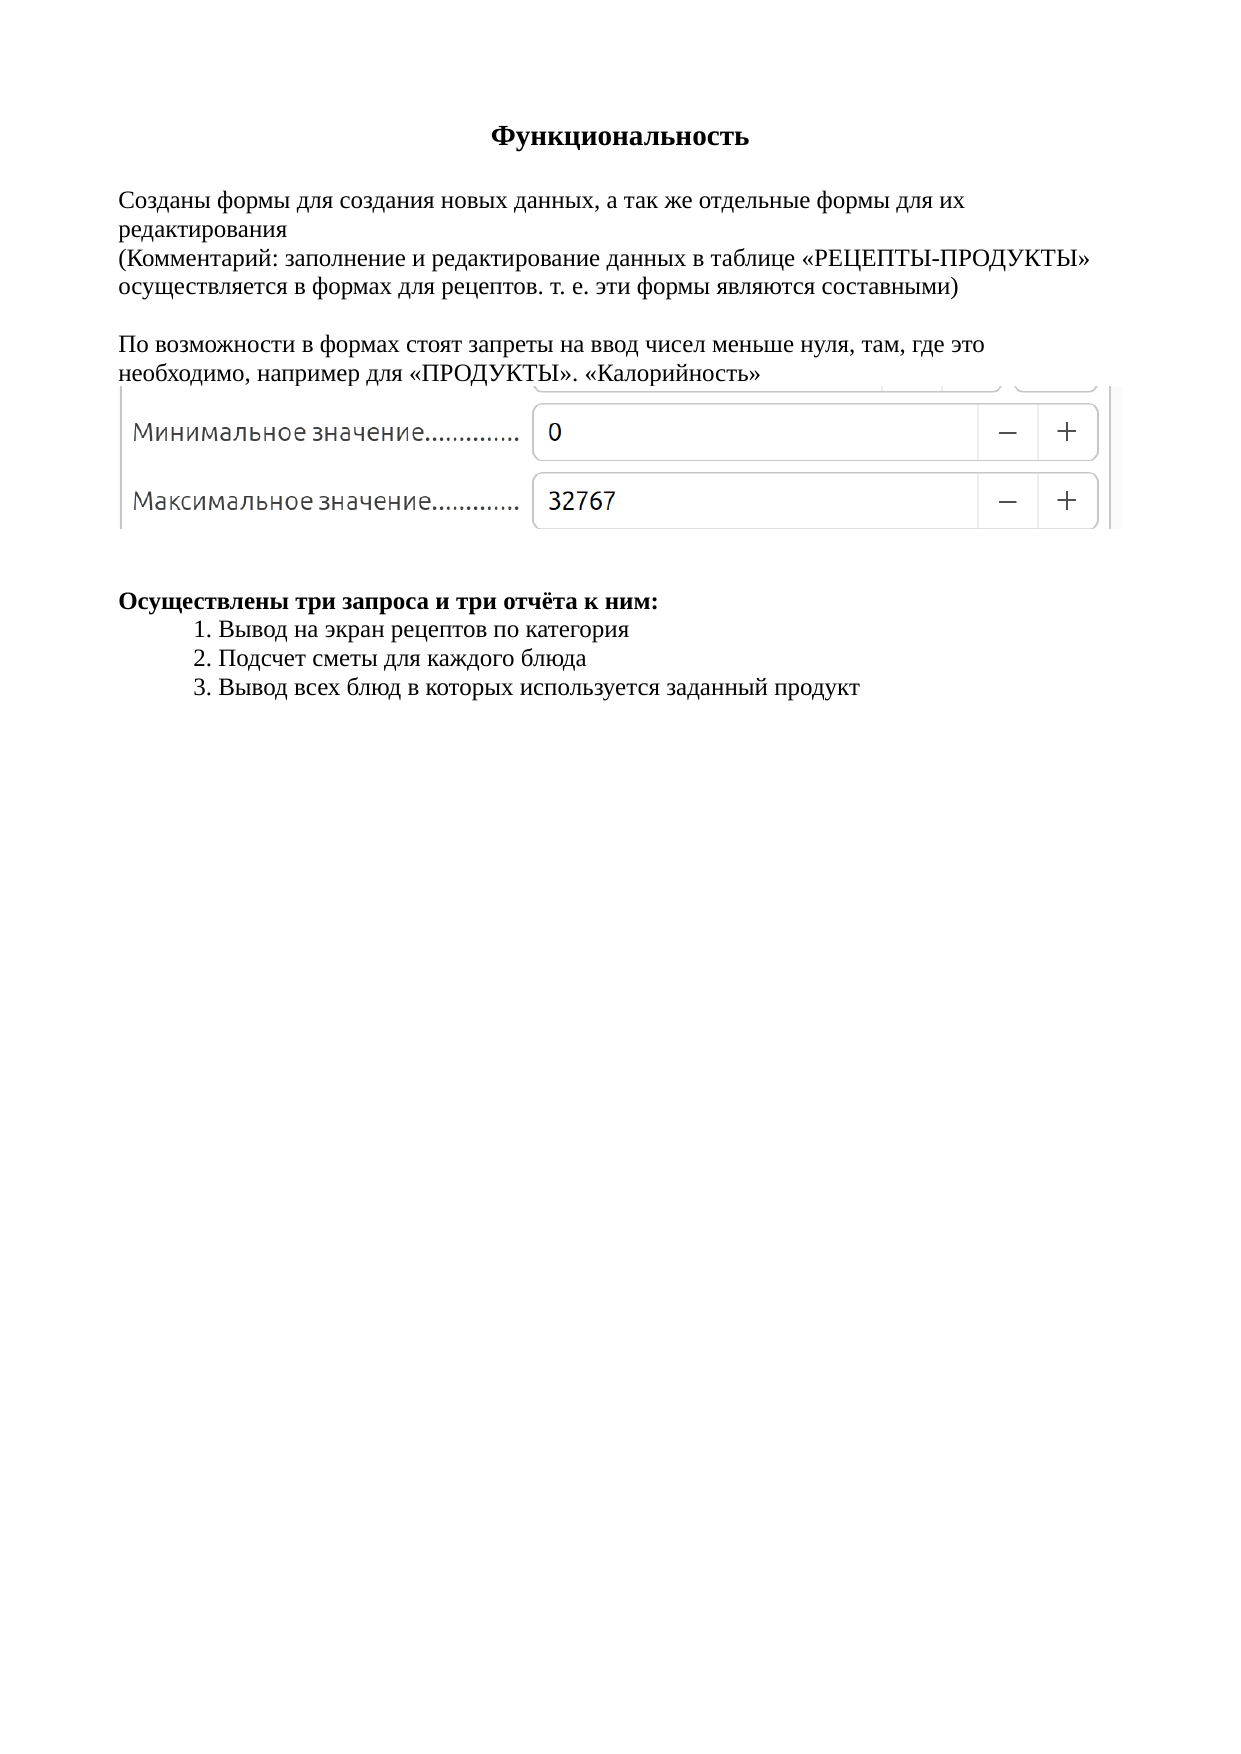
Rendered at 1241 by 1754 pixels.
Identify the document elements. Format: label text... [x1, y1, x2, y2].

text По возможности в формах стоят запреты на ввод чисел меньше нуля, там, где это необходимо, например для «ПРОДУКТЫ». «Калорийность» [118, 329, 1122, 386]
list 3. Вывод всех блюд в которых используется заданный продукт [156, 672, 1122, 701]
text Осуществлены три запроса и три отчёта к ним: [118, 586, 1122, 614]
text Функциональность [118, 118, 1122, 152]
text (Комментарий: заполнение и редактирование данных в таблице «РЕЦЕПТЫ-ПРОДУКТЫ» осуществляется в формах для рецептов. т. е. эти формы являются составными) [118, 243, 1122, 300]
text Созданы формы для создания новых данных, а так же отдельные формы для их редактирования [118, 185, 1122, 243]
list 1. Вывод на экран рецептов по категория [156, 614, 1122, 643]
picture [118, 386, 1123, 529]
list 2. Подсчет сметы для каждого блюда [156, 643, 1122, 672]
